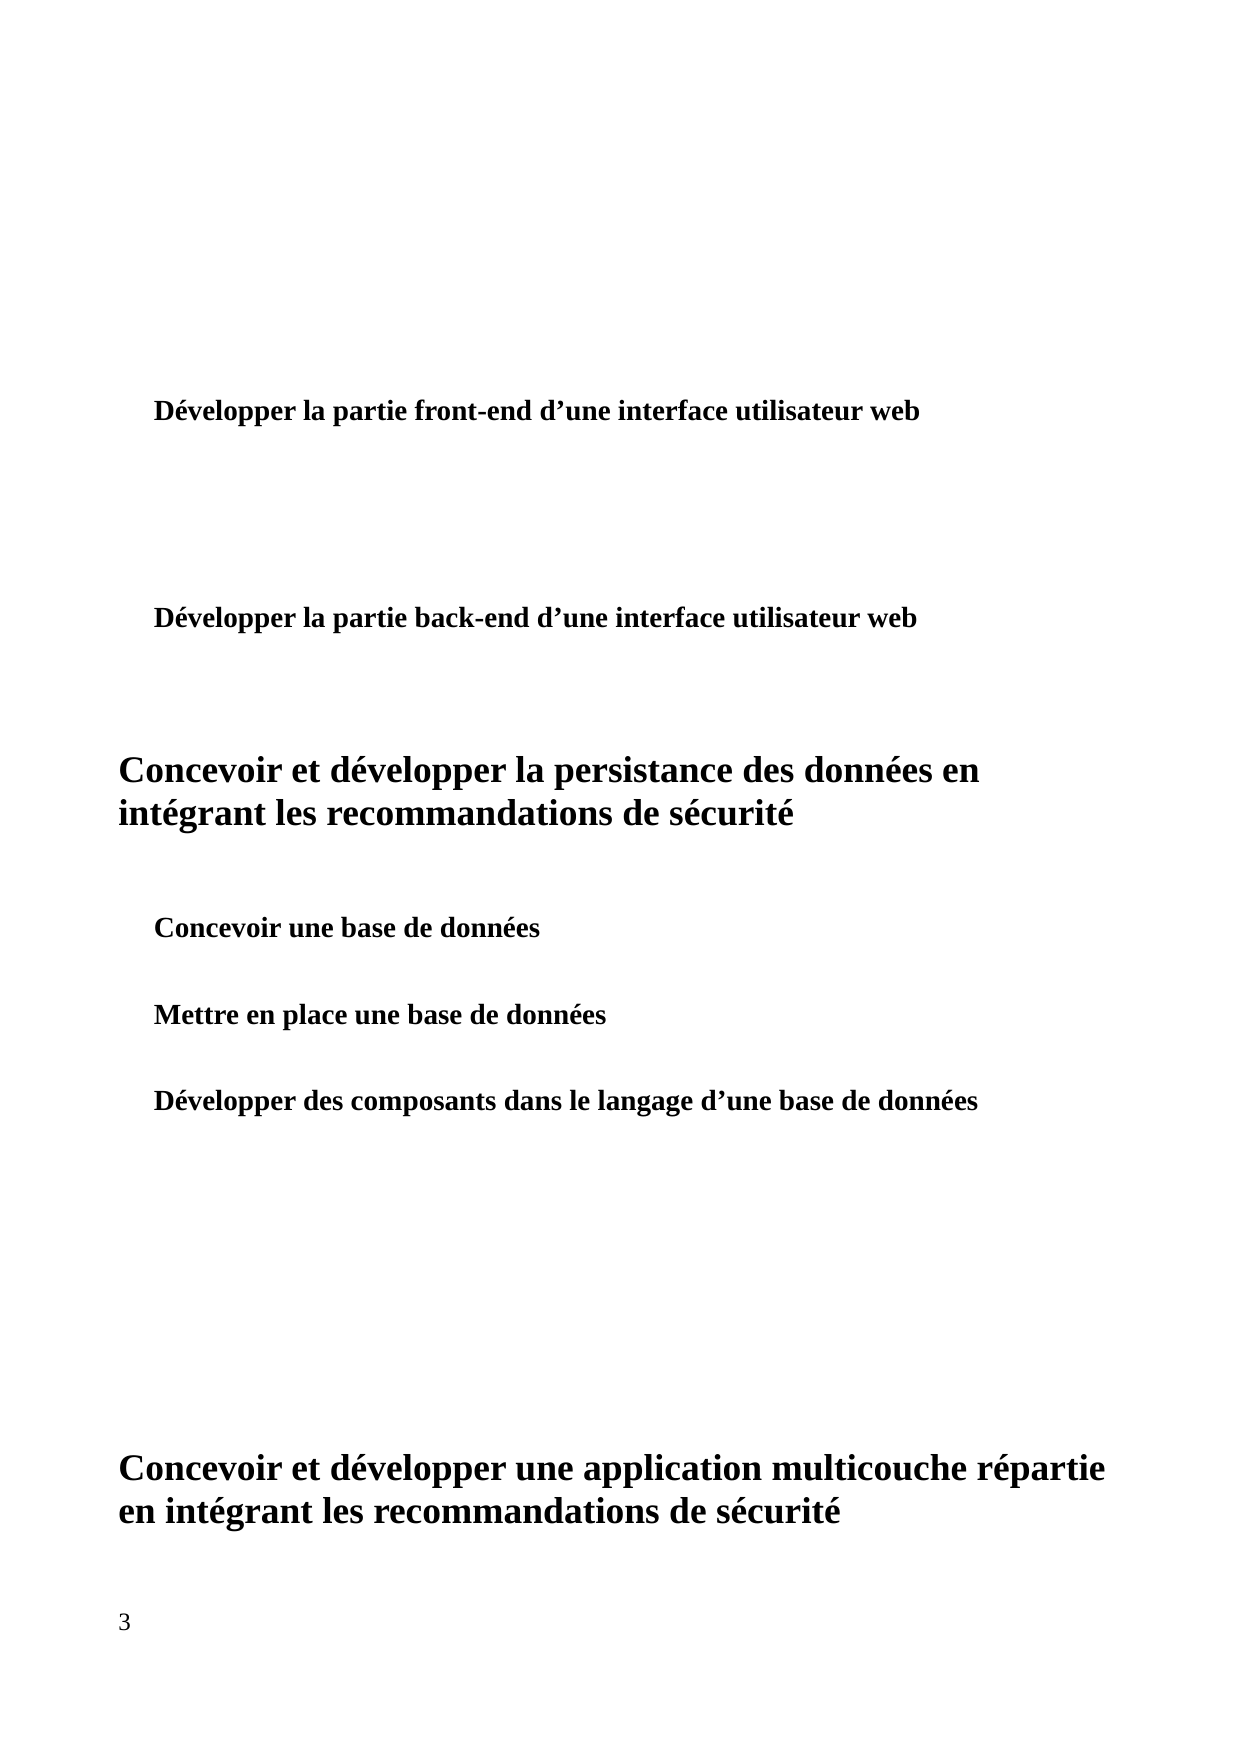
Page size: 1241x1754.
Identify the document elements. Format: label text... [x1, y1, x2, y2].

subtitle Développer la partie back-end d’une interface utilisateur web [153, 600, 1122, 633]
subtitle Concevoir et développer une application multicouche répartie en intégrant les recommandations de sécurité [118, 1445, 1122, 1532]
subtitle Concevoir et développer la persistance des données en intégrant les recommandations de sécurité [118, 747, 1122, 834]
subtitle Mettre en place une base de données [153, 997, 1122, 1031]
subtitle Développer la partie front-end d’une interface utilisateur web [153, 393, 1122, 427]
subtitle Concevoir une base de données [153, 910, 1122, 944]
subtitle Développer des composants dans le langage d’une base de données [153, 1083, 1122, 1117]
